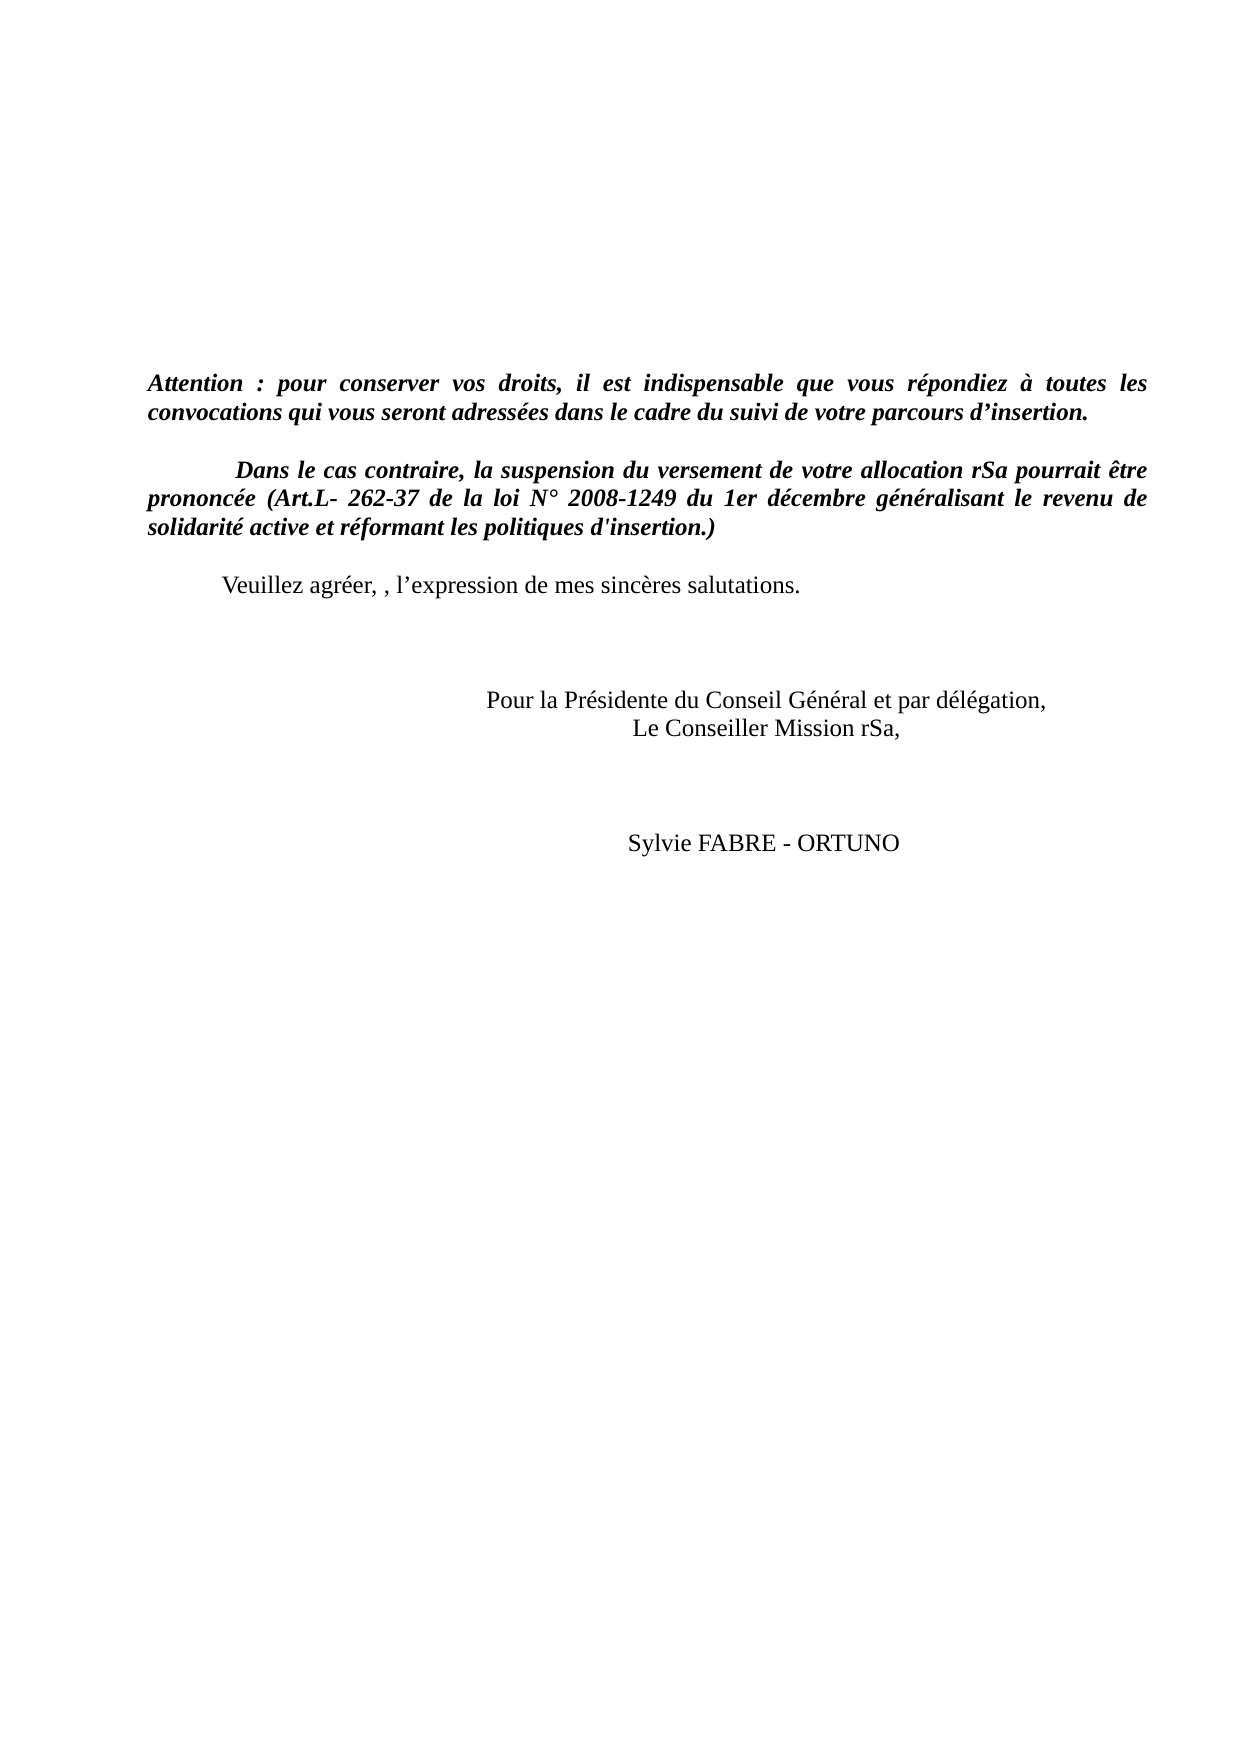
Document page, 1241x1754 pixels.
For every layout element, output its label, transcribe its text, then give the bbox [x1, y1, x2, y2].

text Dans le cas contraire, la suspension du versement de votre allocation rSa pourrait être prononcée (Art.L- 262-37 de la loi N° 2008-1249 du 1er décembre généralisant le revenu de solidarité active et réformant les politiques d'insertion.) [148, 455, 1152, 541]
text Le Conseiller Mission rSa, [148, 713, 1152, 742]
text Pour la Présidente du Conseil Général et par délégation, [148, 685, 1152, 713]
text Veuillez agréer, , l’expression de mes sincères salutations. [148, 570, 1152, 598]
text Attention : pour conserver vos droits, il est indispensable que vous répondiez à toutes les convocations qui vous seront adressées dans le cadre du suivi de votre parcours d’insertion. [148, 368, 1152, 426]
text Sylvie FABRE - ORTUNO [148, 828, 1152, 857]
